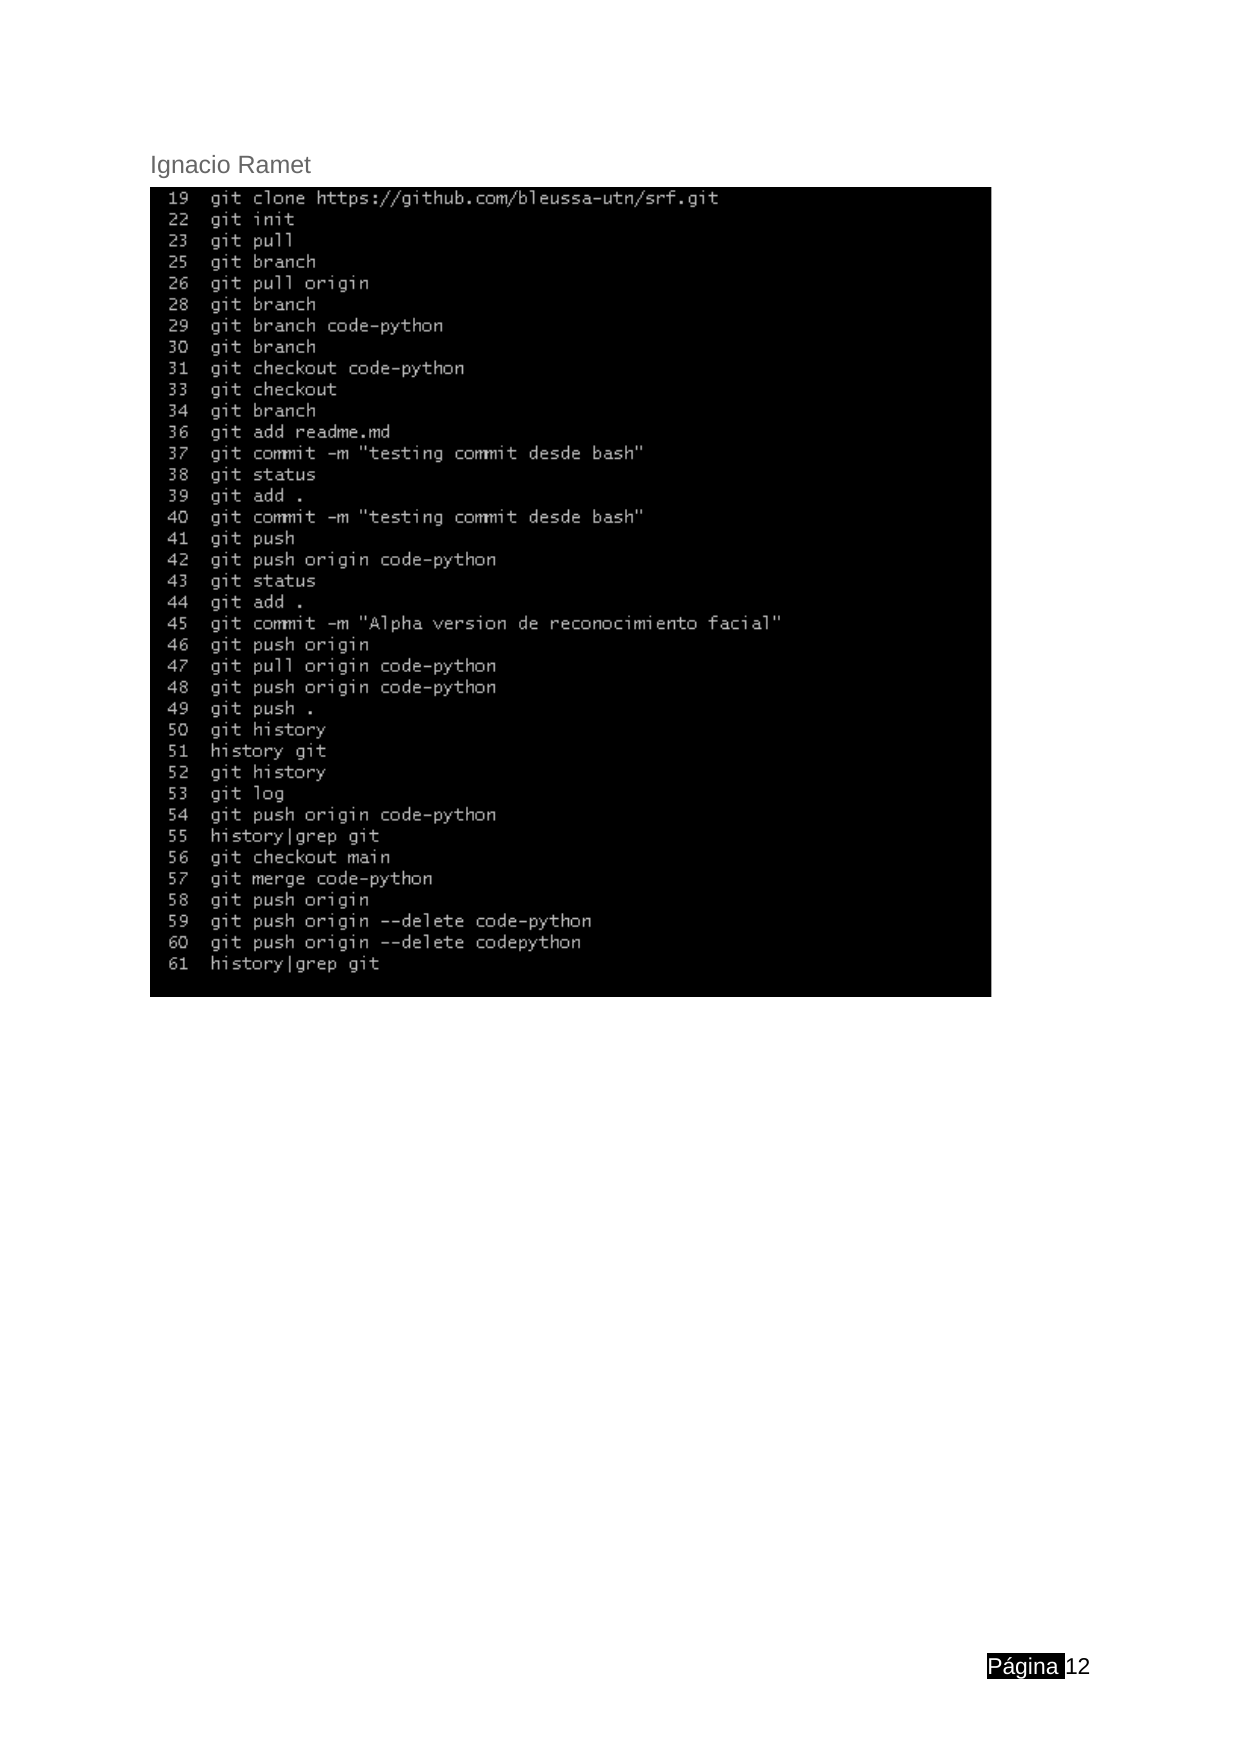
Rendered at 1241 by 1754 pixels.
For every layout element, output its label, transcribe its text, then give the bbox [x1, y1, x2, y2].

subtitle Ignacio Ramet [150, 150, 1090, 179]
picture [150, 187, 992, 997]
